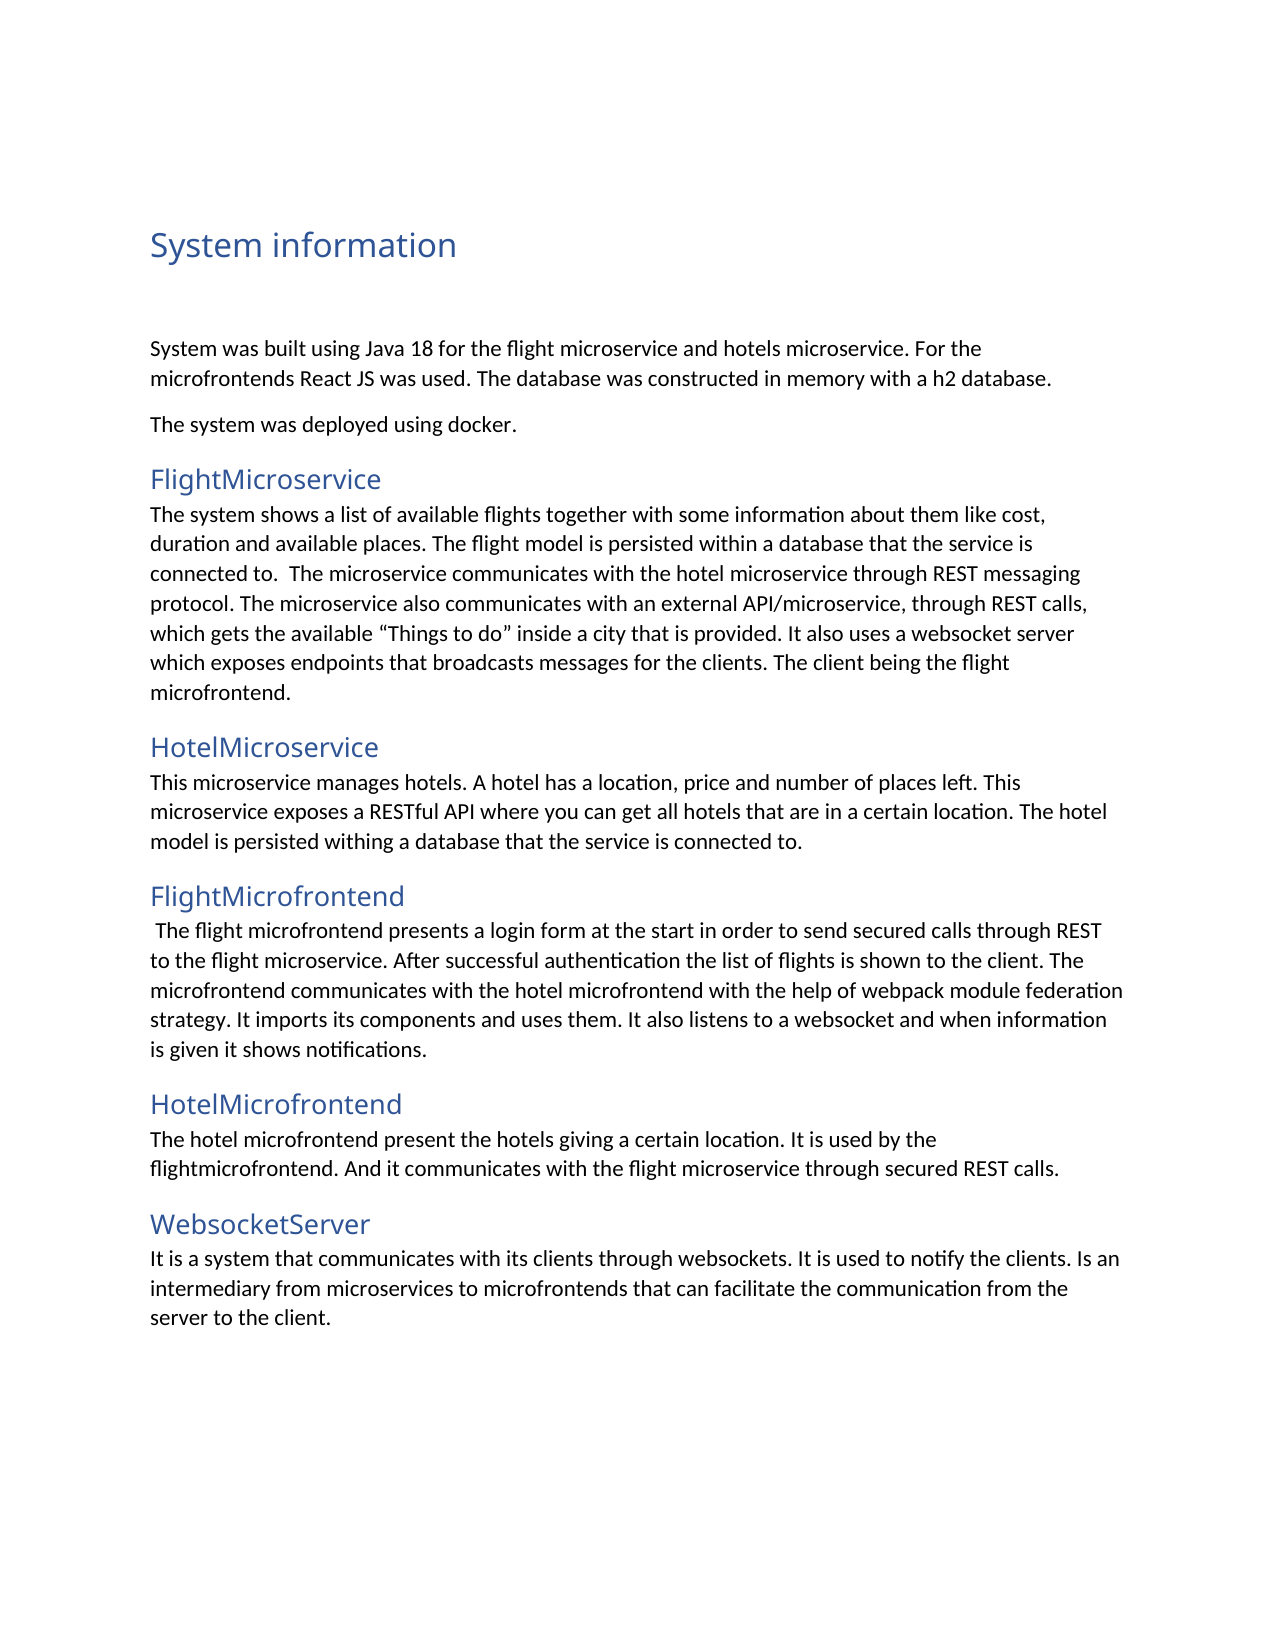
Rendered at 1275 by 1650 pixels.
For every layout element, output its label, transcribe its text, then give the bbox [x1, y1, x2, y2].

subtitle FlightMicrofrontend [150, 877, 1125, 914]
subtitle FlightMicroservice [150, 461, 1125, 498]
subtitle HotelMicroservice [150, 728, 1125, 765]
text This microservice manages hotels. A hotel has a location, price and number of places left. This microservice exposes a RESTful API where you can get all hotels that are in a certain location. The hotel model is persisted withing a database that the service is connected to. [150, 768, 1125, 855]
subtitle WebsocketServer [150, 1205, 1125, 1242]
subtitle HotelMicrofrontend [150, 1086, 1125, 1123]
text The hotel microfrontend present the hotels giving a certain location. It is used by the flightmicrofrontend. And it communicates with the flight microservice through secured REST calls. [150, 1125, 1125, 1183]
text The system was deployed using docker. [150, 410, 1125, 438]
subtitle System information [150, 221, 1125, 267]
text It is a system that communicates with its clients through websockets. It is used to notify the clients. Is an intermediary from microservices to microfrontends that can facilitate the communication from the server to the client. [150, 1244, 1125, 1332]
text The flight microfrontend presents a login form at the start in order to send secured calls through REST to the flight microservice. After successful authentication the list of flights is shown to the client. The microfrontend communicates with the hotel microfrontend with the help of webpack module federation strategy. It imports its components and uses them. It also listens to a websocket and when information is given it shows notifications. [150, 917, 1125, 1063]
text The system shows a list of available flights together with some information about them like cost, duration and available places. The flight model is persisted within a database that the service is connected to. The microservice communicates with the hotel microservice through REST messaging protocol. The microservice also communicates with an external API/microservice, through REST calls, which gets the available “Things to do” inside a city that is provided. It also uses a websocket server which exposes endpoints that broadcasts messages for the clients. The client being the flight microfrontend. [150, 500, 1125, 706]
text System was built using Java 18 for the flight microservice and hotels microservice. For the microfrontends React JS was used. The database was constructed in memory with a h2 database. [150, 334, 1125, 392]
